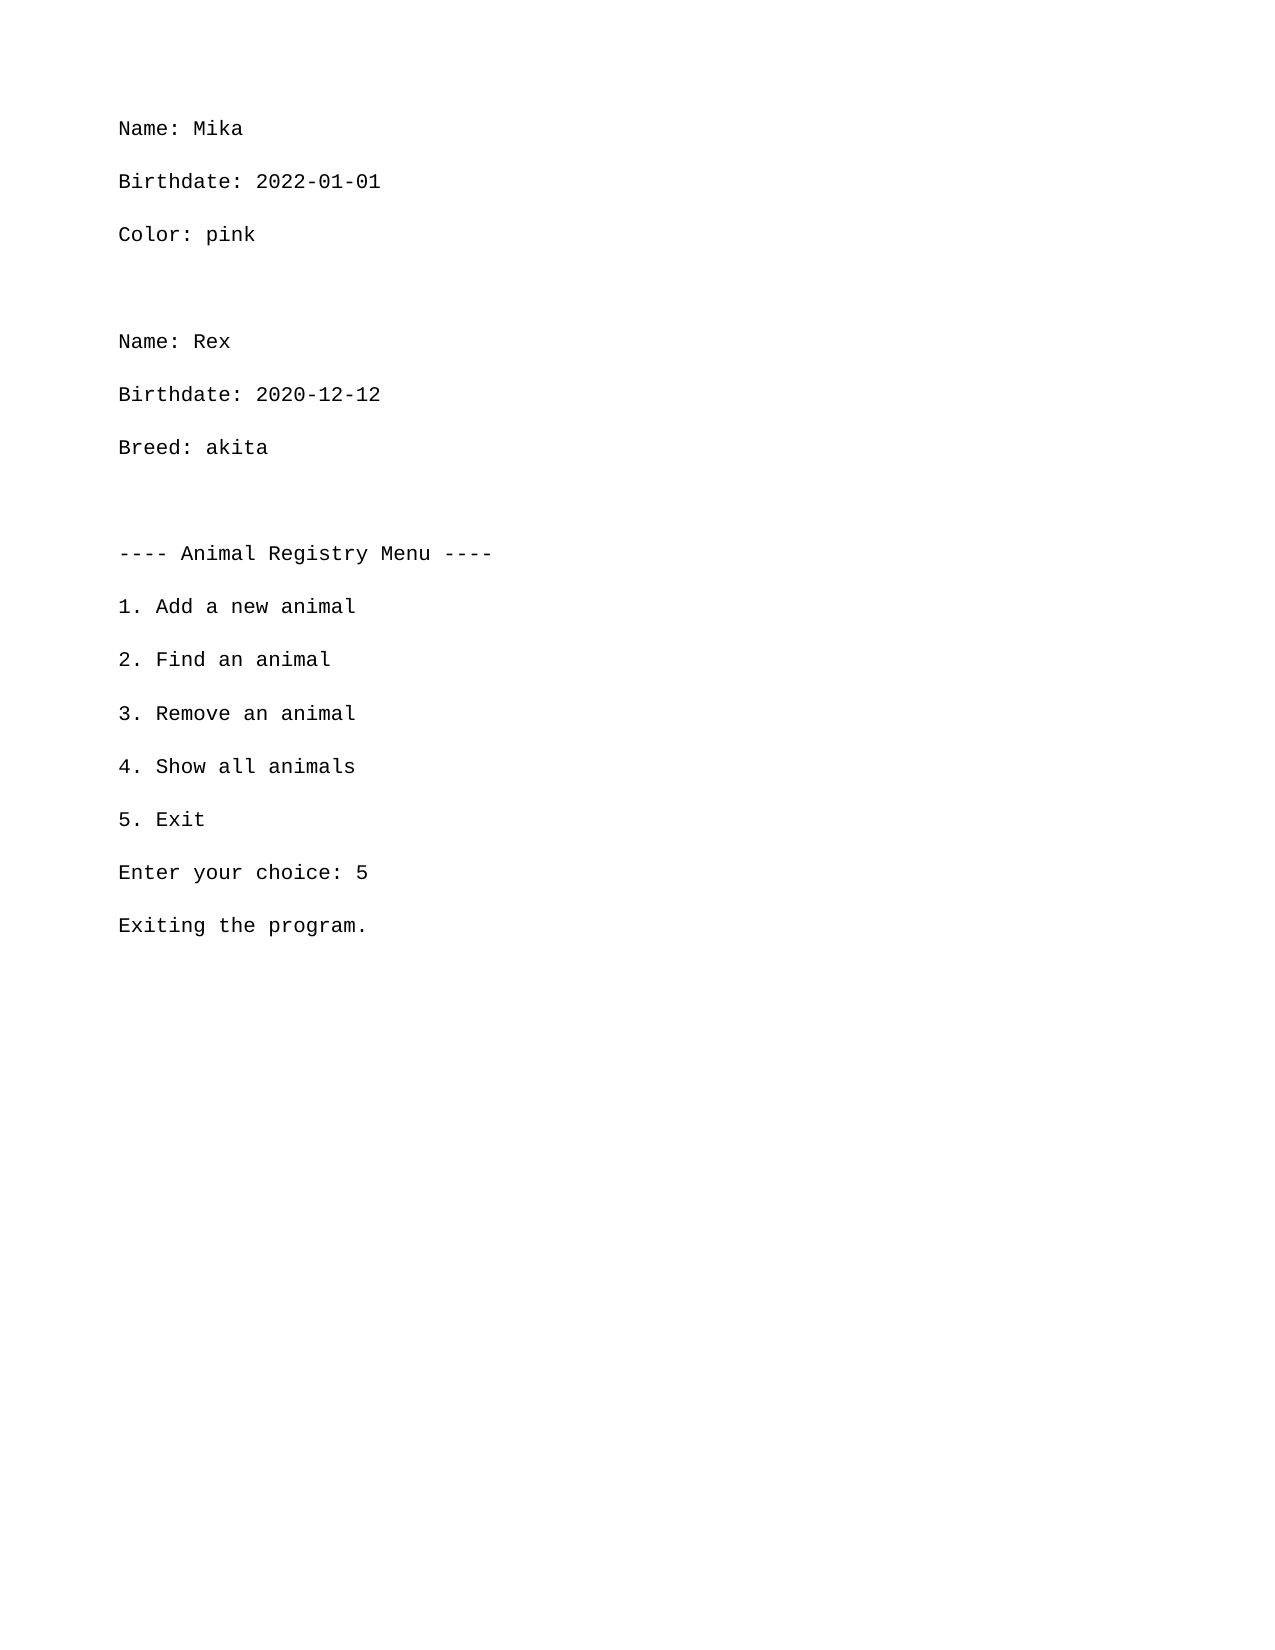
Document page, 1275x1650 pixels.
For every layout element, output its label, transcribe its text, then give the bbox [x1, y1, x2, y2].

text Birthdate: 2022-01-01 [118, 171, 1157, 195]
text 2. Find an animal [118, 649, 1157, 673]
text ---- Animal Registry Menu ---- [118, 543, 1157, 567]
text 1. Add a new animal [118, 596, 1157, 620]
text 5. Exit [118, 809, 1157, 832]
text Name: Rex [118, 331, 1157, 354]
text Exiting the program. [118, 915, 1157, 939]
text Breed: akita [118, 437, 1157, 461]
text Name: Mika [118, 118, 1157, 142]
text Color: pink [118, 224, 1157, 248]
text 3. Remove an animal [118, 702, 1157, 726]
text Birthdate: 2020-12-12 [118, 384, 1157, 407]
text Enter your choice: 5 [118, 862, 1157, 886]
text 4. Show all animals [118, 756, 1157, 779]
